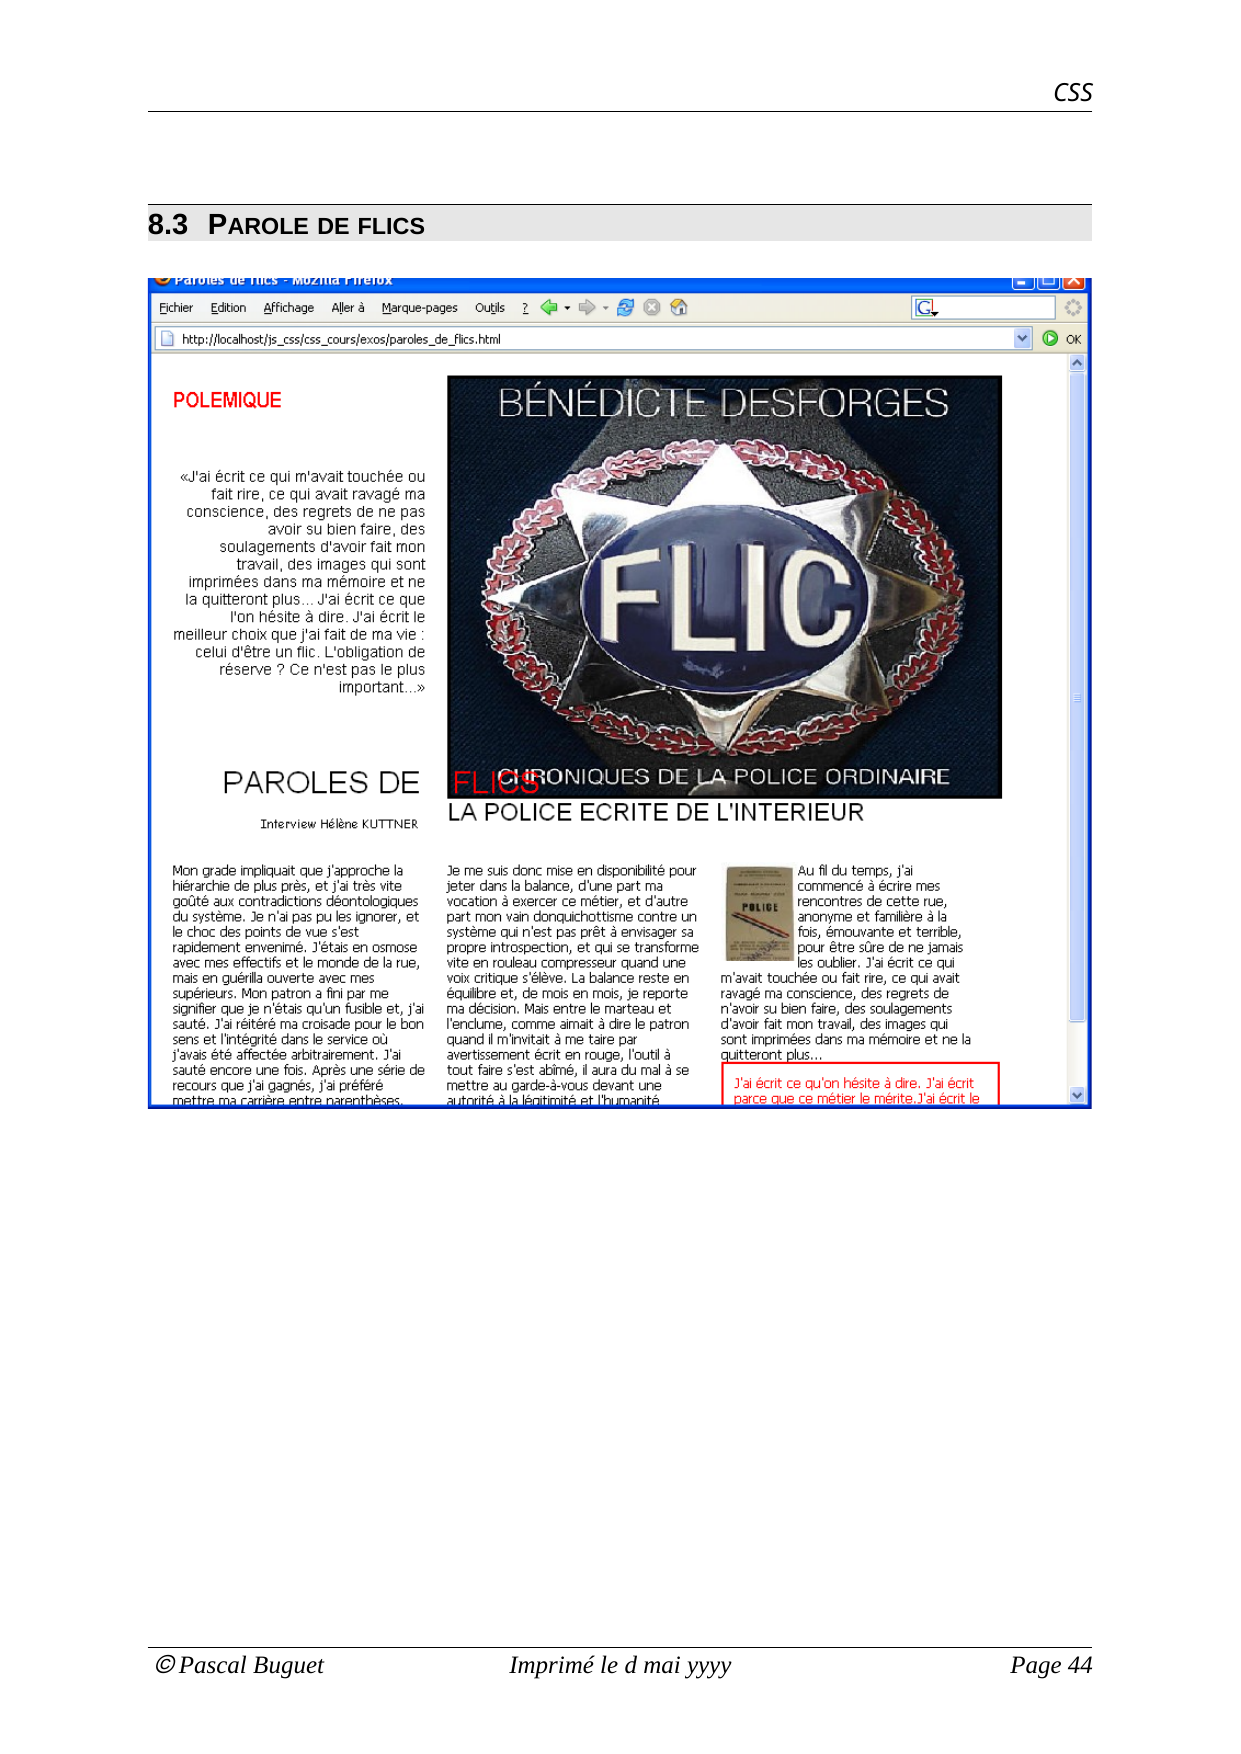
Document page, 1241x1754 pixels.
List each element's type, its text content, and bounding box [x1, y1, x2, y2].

subtitle Parole de flics [148, 205, 1092, 241]
picture [147, 278, 1092, 1109]
